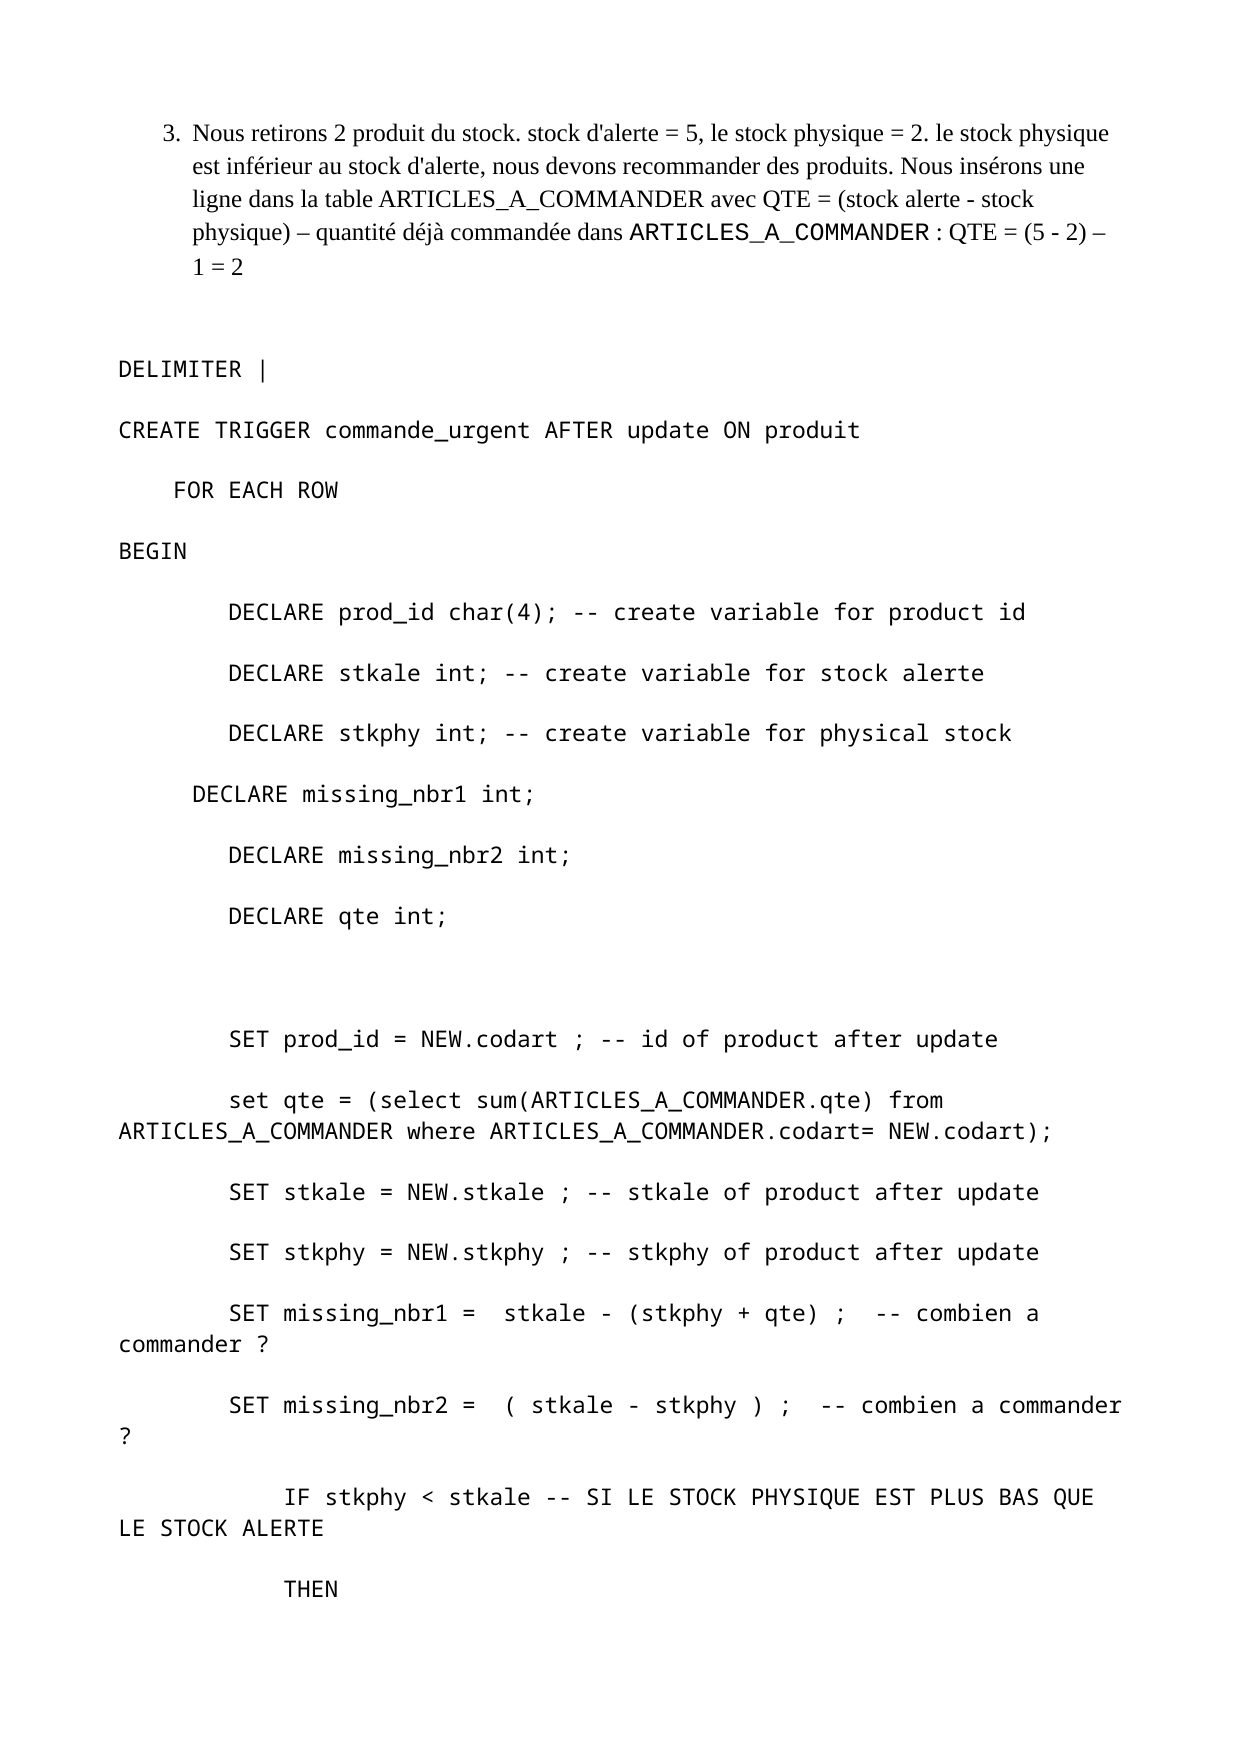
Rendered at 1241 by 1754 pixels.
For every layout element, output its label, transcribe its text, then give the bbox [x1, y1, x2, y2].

text DECLARE missing_nbr1 int; [118, 778, 1122, 809]
text FOR EACH ROW [118, 474, 1122, 506]
text DECLARE missing_nbr2 int; [118, 839, 1122, 870]
text SET missing_nbr2 = ( stkale - stkphy ) ; -- combien a commander ? [118, 1389, 1122, 1451]
text BEGIN [118, 535, 1122, 566]
text THEN [118, 1573, 1122, 1604]
text IF stkphy < stkale -- SI LE STOCK PHYSIQUE EST PLUS BAS QUE LE STOCK ALERTE [118, 1481, 1122, 1543]
list Nous retirons 2 produit du stock. stock d'alerte = 5, le stock physique = 2. le stock physique est inférieur au stock d'alerte, nous devons recommander des produits. Nous insérons une ligne dans la table ARTICLES_A_COMMANDER avec QTE = (stock alerte - stock physique) – quantité déjà commandée dans ARTICLES_A_COMMANDER : QTE = (5 - 2) – 1 = 2 [162, 118, 1122, 281]
text DECLARE stkale int; -- create variable for stock alerte [118, 657, 1122, 688]
text CREATE TRIGGER commande_urgent AFTER update ON produit [118, 414, 1122, 445]
text SET missing_nbr1 = stkale - (stkphy + qte) ; -- combien a commander ? [118, 1297, 1122, 1359]
text DECLARE stkphy int; -- create variable for physical stock [118, 717, 1122, 749]
text DECLARE qte int; [118, 899, 1122, 931]
text set qte = (select sum(ARTICLES_A_COMMANDER.qte) from ARTICLES_A_COMMANDER where ARTICLES_A_COMMANDER.codart= NEW.codart); [118, 1083, 1122, 1146]
text SET prod_id = NEW.codart ; -- id of product after update [118, 1023, 1122, 1054]
text SET stkphy = NEW.stkphy ; -- stkphy of product after update [118, 1236, 1122, 1267]
text DECLARE prod_id char(4); -- create variable for product id [118, 596, 1122, 627]
text SET stkale = NEW.stkale ; -- stkale of product after update [118, 1176, 1122, 1207]
text DELIMITER | [118, 353, 1122, 384]
